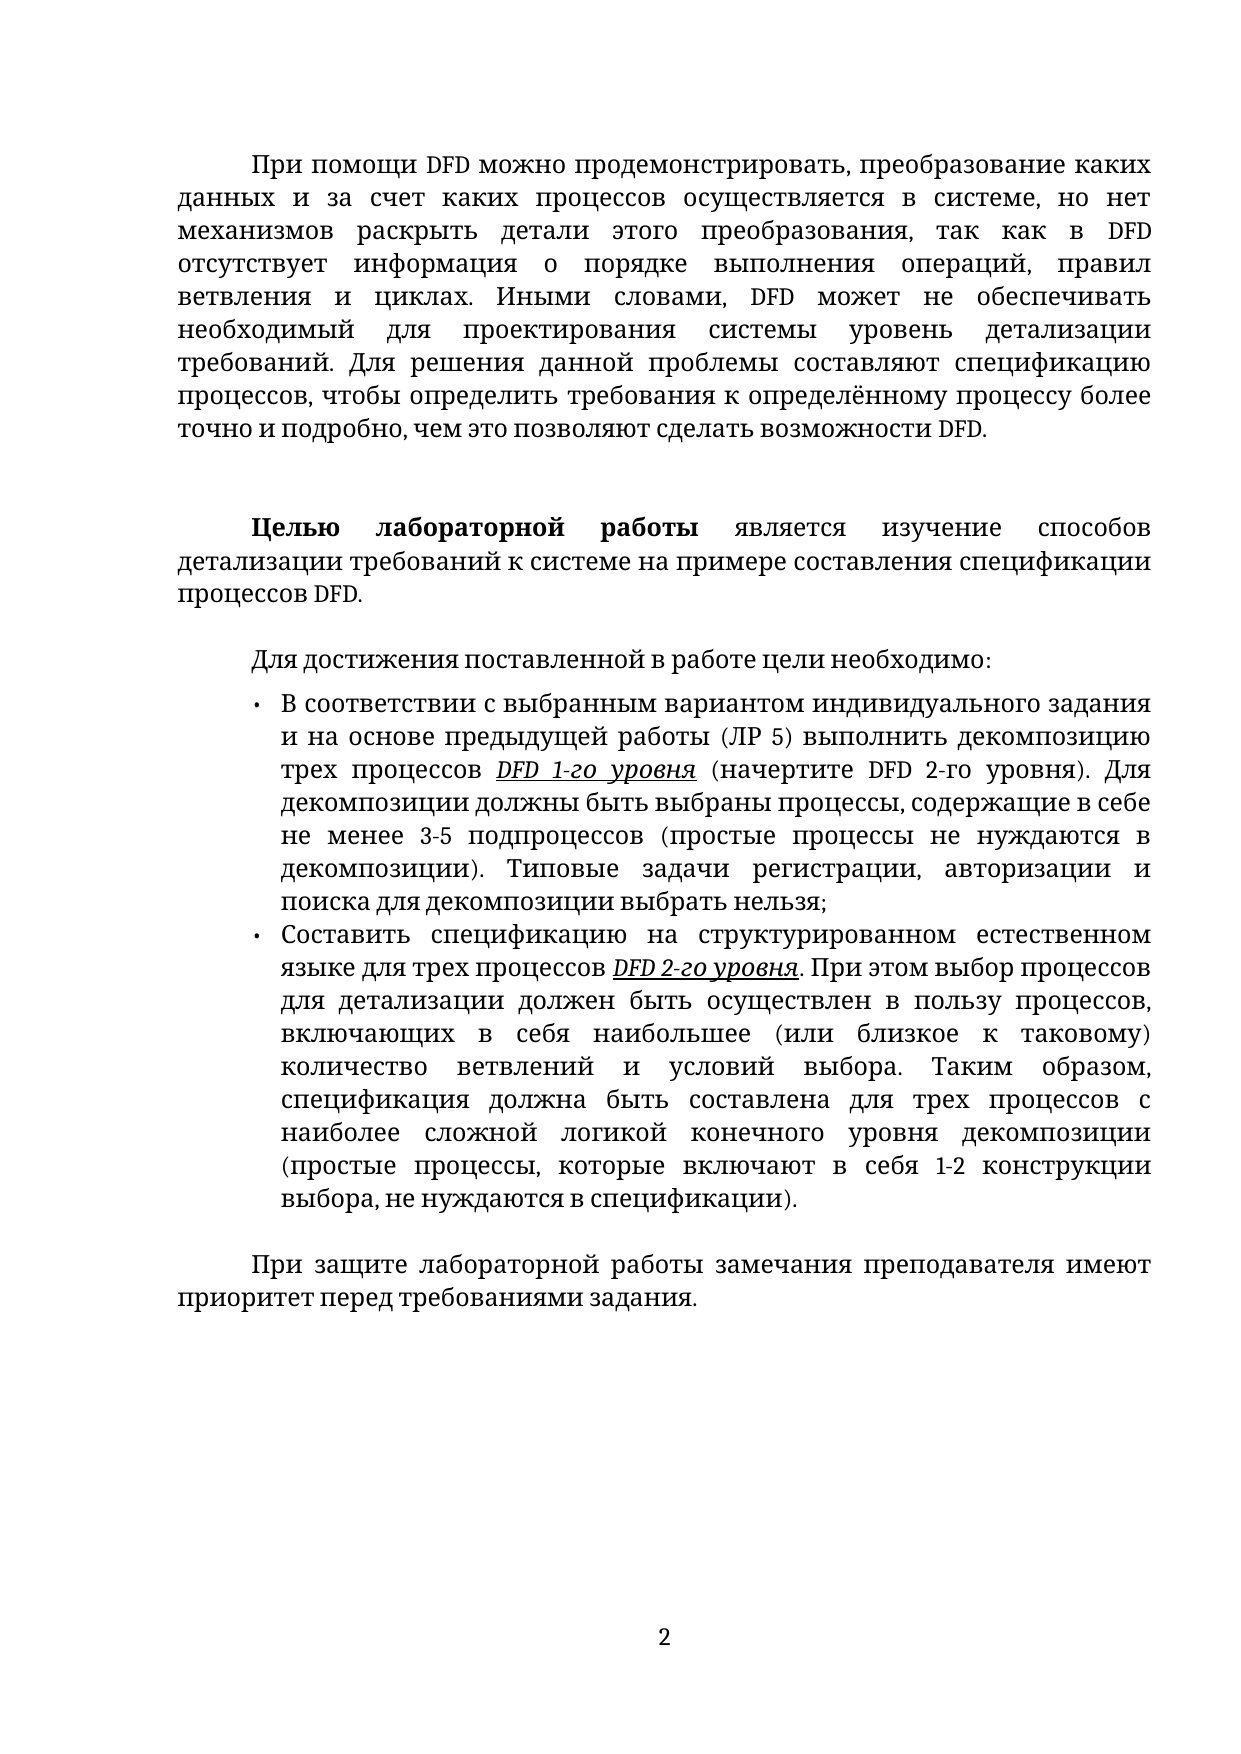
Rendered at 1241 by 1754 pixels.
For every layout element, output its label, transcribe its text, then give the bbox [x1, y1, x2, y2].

text При помощи DFD можно продемонстрировать, преобразование каких данных и за счет каких процессов осуществляется в системе, но нет механизмов раскрыть детали этого преобразования, так как в DFD отсутствует информация о порядке выполнения операций, правил ветвления и циклах. Иными словами, DFD может не обеспечивать необходимый для проектирования системы уровень детализации требований. Для решения данной проблемы составляют спецификацию процессов, чтобы определить требования к определённому процессу более точно и подробно, чем это позволяют сделать возможности DFD. [177, 151, 1152, 444]
text Целью лабораторной работы является изучение способов детализации требований к системе на примере составления спецификации процессов DFD. [177, 514, 1152, 609]
text Для достижения поставленной в работе цели необходимо: [177, 646, 1152, 675]
text При защите лабораторной работы замечания преподавателя имеют приоритет перед требованиями задания. [177, 1251, 1152, 1313]
list Составить спецификацию на структурированном естественном языке для трех процессов DFD 2-го уровня. При этом выбор процессов для детализации должен быть осуществлен в пользу процессов, включающих в себя наибольшее (или близкое к таковому) количество ветвлений и условий выбора. Таким образом, спецификация должна быть составлена для трех процессов с наиболее сложной логикой конечного уровня декомпозиции (простые процессы, которые включают в себя 1-2 конструкции выбора, не нуждаются в спецификации). [251, 921, 1152, 1214]
list В соответствии с выбранным вариантом индивидуального задания и на основе предыдущей работы (ЛР 5) выполнить декомпозицию трех процессов DFD 1-го уровня (начертите DFD 2-го уровня). Для декомпозиции должны быть выбраны процессы, содержащие в себе не менее 3-5 подпроцессов (простые процессы не нуждаются в декомпозиции). Типовые задачи регистрации, авторизации и поиска для декомпозиции выбрать нельзя; [251, 689, 1152, 916]
